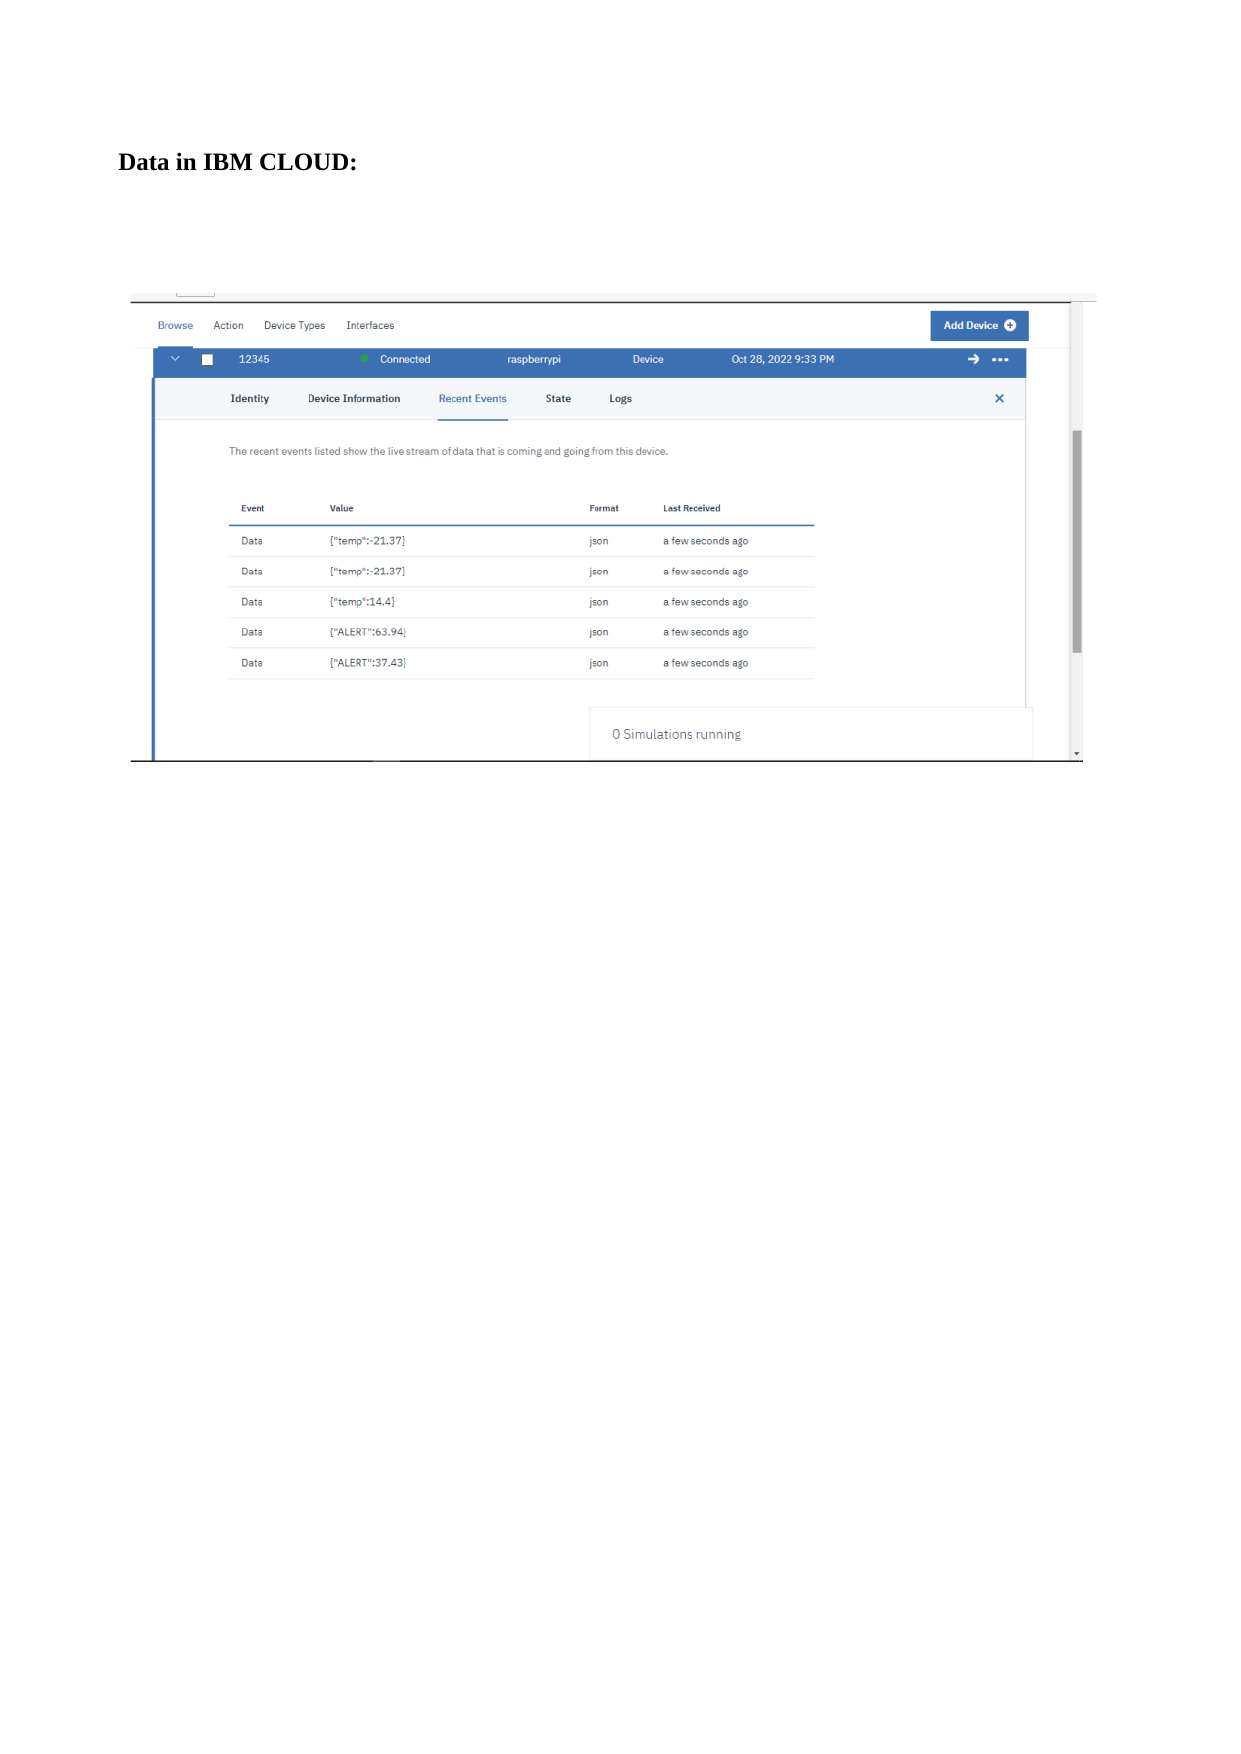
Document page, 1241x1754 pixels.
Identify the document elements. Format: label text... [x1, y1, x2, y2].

text Data in IBM CLOUD: [118, 147, 1122, 176]
picture [130, 293, 1097, 782]
